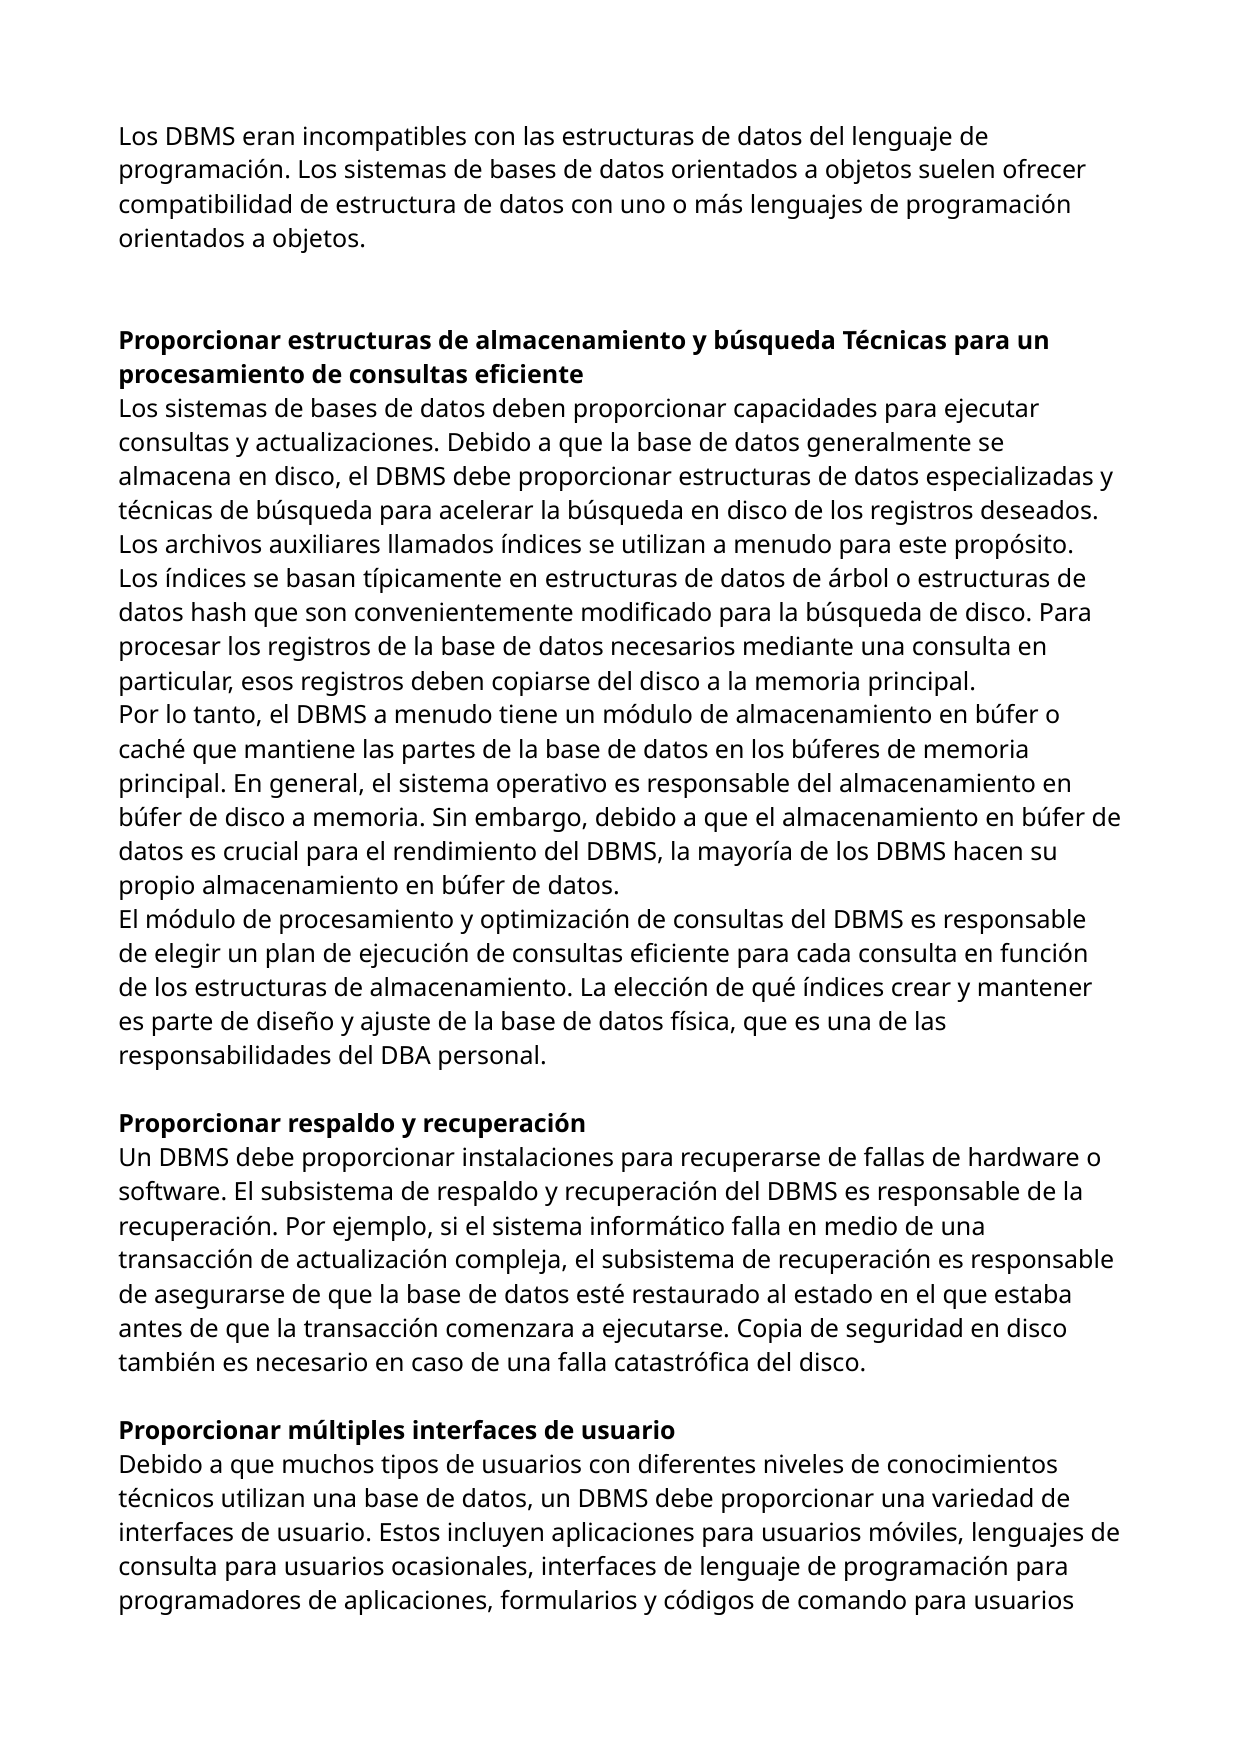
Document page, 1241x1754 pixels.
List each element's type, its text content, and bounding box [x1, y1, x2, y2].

text Proporcionar respaldo y recuperación [118, 1106, 1122, 1140]
text Proporcionar múltiples interfaces de usuario [118, 1412, 1122, 1447]
text Por lo tanto, el DBMS a menudo tiene un módulo de almacenamiento en búfer o caché que mantiene las partes de la base de datos en los búferes de memoria principal. En general, el sistema operativo es responsable del almacenamiento en búfer de disco a memoria. Sin embargo, debido a que el almacenamiento en búfer de datos es crucial para el rendimiento del DBMS, la mayoría de los DBMS hacen su propio almacenamiento en búfer de datos. [118, 697, 1122, 902]
text Un DBMS debe proporcionar instalaciones para recuperarse de fallas de hardware o software. El subsistema de respaldo y recuperación del DBMS es responsable de la recuperación. Por ejemplo, si el sistema informático falla en medio de una transacción de actualización compleja, el subsistema de recuperación es responsable de asegurarse de que la base de datos esté restaurado al estado en el que estaba antes de que la transacción comenzara a ejecutarse. Copia de seguridad en disco también es necesario en caso de una falla catastrófica del disco. [118, 1140, 1122, 1378]
text Debido a que muchos tipos de usuarios con diferentes niveles de conocimientos técnicos utilizan una base de datos, un DBMS debe proporcionar una variedad de interfaces de usuario. Estos incluyen aplicaciones para usuarios móviles, lenguajes de consulta para usuarios ocasionales, interfaces de lenguaje de programación para programadores de aplicaciones, formularios y códigos de comando para usuarios [118, 1447, 1122, 1617]
text El módulo de procesamiento y optimización de consultas del DBMS es responsable de elegir un plan de ejecución de consultas eficiente para cada consulta en función de los estructuras de almacenamiento. La elección de qué índices crear y mantener es parte de diseño y ajuste de la base de datos física, que es una de las responsabilidades del DBA personal. [118, 902, 1122, 1072]
text Los sistemas de bases de datos deben proporcionar capacidades para ejecutar consultas y actualizaciones. Debido a que la base de datos generalmente se almacena en disco, el DBMS debe proporcionar estructuras de datos especializadas y técnicas de búsqueda para acelerar la búsqueda en disco de los registros deseados. Los archivos auxiliares llamados índices se utilizan a menudo para este propósito. [118, 391, 1122, 561]
text Los DBMS eran incompatibles con las estructuras de datos del lenguaje de programación. Los sistemas de bases de datos orientados a objetos suelen ofrecer compatibilidad de estructura de datos con uno o más lenguajes de programación orientados a objetos. [118, 118, 1122, 254]
text Los índices se basan típicamente en estructuras de datos de árbol o estructuras de datos hash que son convenientemente modificado para la búsqueda de disco. Para procesar los registros de la base de datos necesarios mediante una consulta en particular, esos registros deben copiarse del disco a la memoria principal. [118, 561, 1122, 697]
text Proporcionar estructuras de almacenamiento y búsqueda Técnicas para un procesamiento de consultas eficiente [118, 322, 1122, 391]
